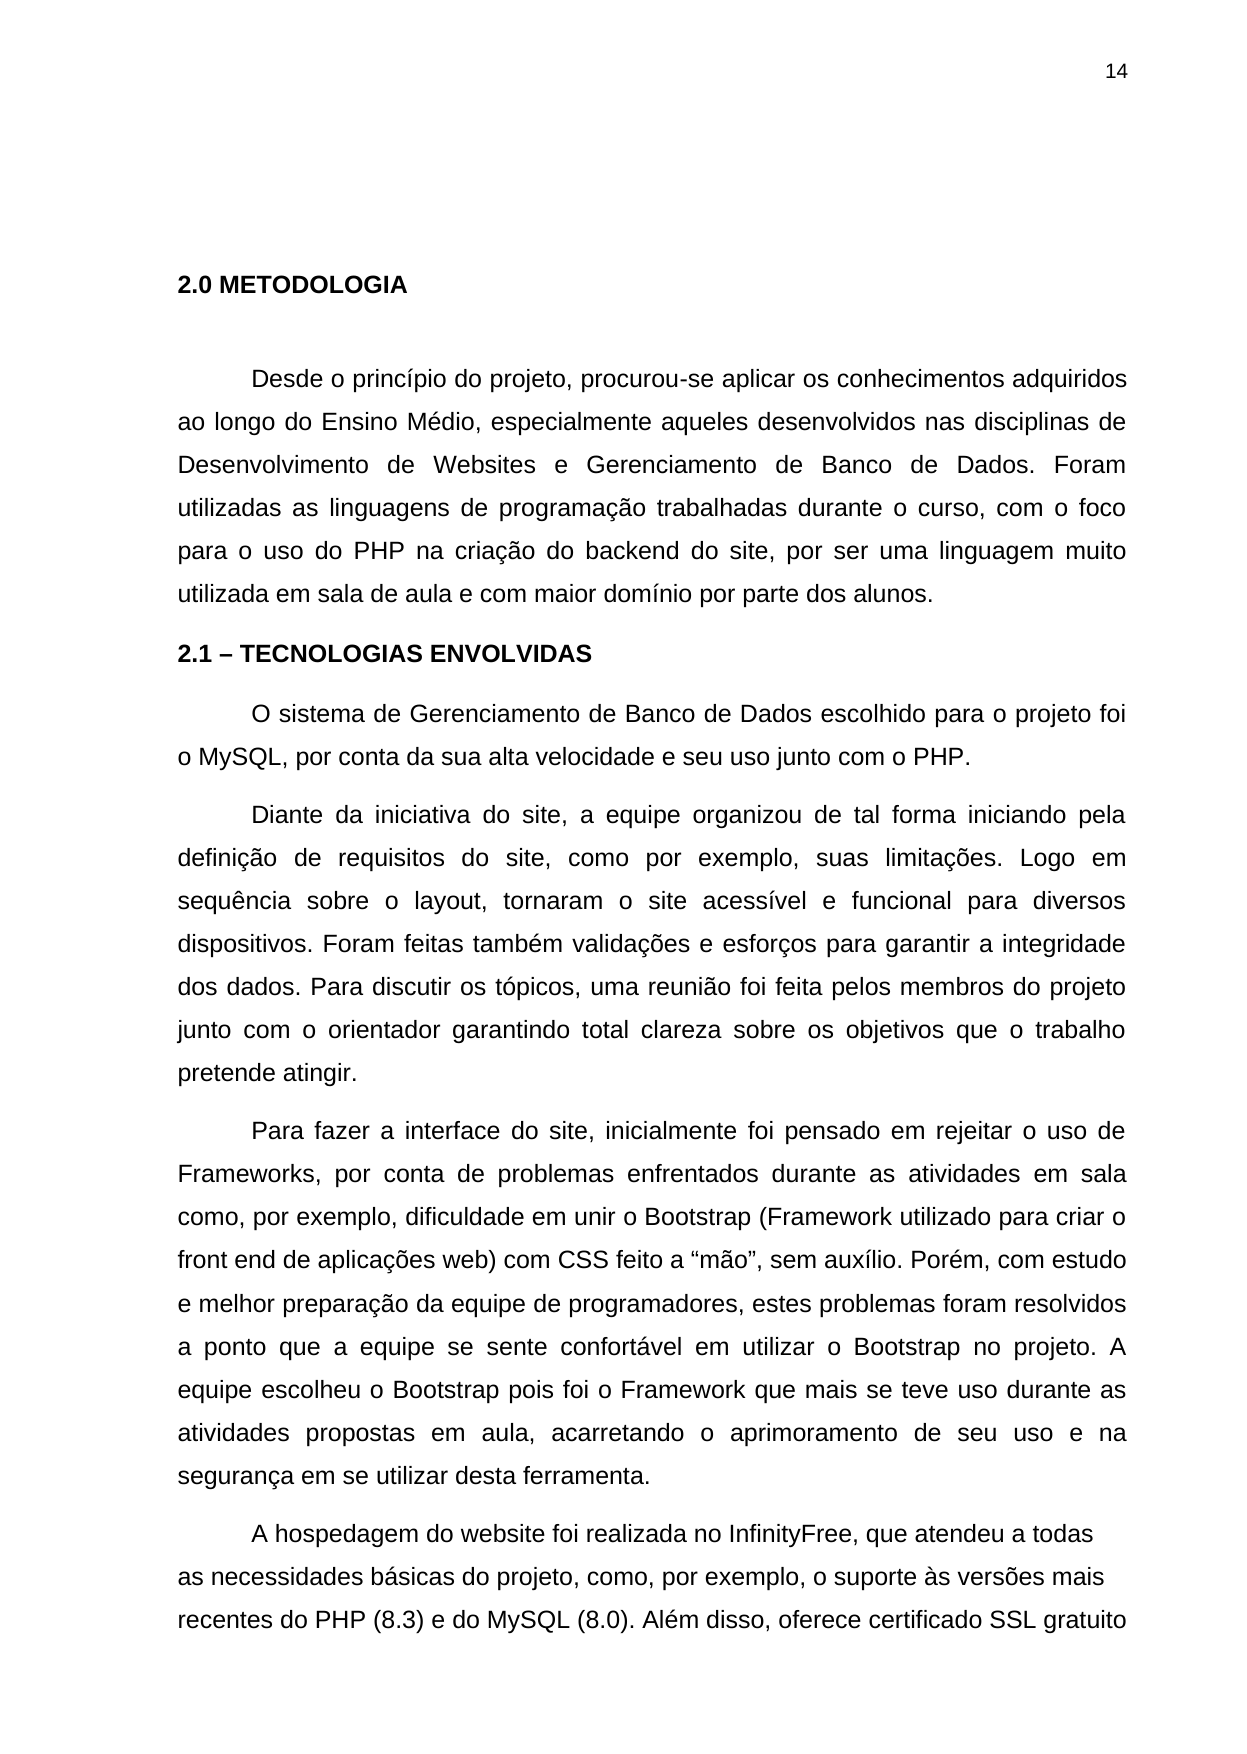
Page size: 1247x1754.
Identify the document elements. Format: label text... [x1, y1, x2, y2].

text O sistema de Gerenciamento de Banco de Dados escolhido para o projeto foi o MySQL, por conta da sua alta velocidade e seu uso junto com o PHP. [177, 699, 1128, 771]
text Desde o princípio do projeto, procurou-se aplicar os conhecimentos adquiridos ao longo do Ensino Médio, especialmente aqueles desenvolvidos nas disciplinas de Desenvolvimento de Websites e Gerenciamento de Banco de Dados. Foram utilizadas as linguagens de programação trabalhadas durante o curso, com o foco para o uso do PHP na criação do backend do site, por ser uma linguagem muito utilizada em sala de aula e com maior domínio por parte dos alunos. [177, 363, 1128, 608]
text 2.1 – TECNOLOGIAS ENVOLVIDAS [177, 639, 1128, 668]
text Diante da iniciativa do site, a equipe organizou de tal forma iniciando pela definição de requisitos do site, como por exemplo, suas limitações. Logo em sequência sobre o layout, tornaram o site acessível e funcional para diversos dispositivos. Foram feitas também validações e esforços para garantir a integridade dos dados. Para discutir os tópicos, uma reunião foi feita pelos membros do projeto junto com o orientador garantindo total clareza sobre os objetivos que o trabalho pretende atingir. [177, 799, 1128, 1087]
text 2.0 METODOLOGIA [177, 270, 1128, 299]
text Para fazer a interface do site, inicialmente foi pensado em rejeitar o uso de Frameworks, por conta de problemas enfrentados durante as atividades em sala como, por exemplo, dificuldade em unir o Bootstrap (Framework utilizado para criar o front end de aplicações web) com CSS feito a “mão”, sem auxílio. Porém, com estudo e melhor preparação da equipe de programadores, estes problemas foram resolvidos a ponto que a equipe se sente confortável em utilizar o Bootstrap no projeto. A equipe escolheu o Bootstrap pois foi o Framework que mais se teve uso durante as atividades propostas em aula, acarretando o aprimoramento de seu uso e na segurança em se utilizar desta ferramenta. [177, 1116, 1128, 1490]
text A hospedagem do website foi realizada no InfinityFree, que atendeu a todas as necessidades básicas do projeto, como, por exemplo, o suporte às versões mais recentes do PHP (8.3) e do MySQL (8.0). Além disso, oferece certificado SSL gratuito [177, 1519, 1128, 1634]
